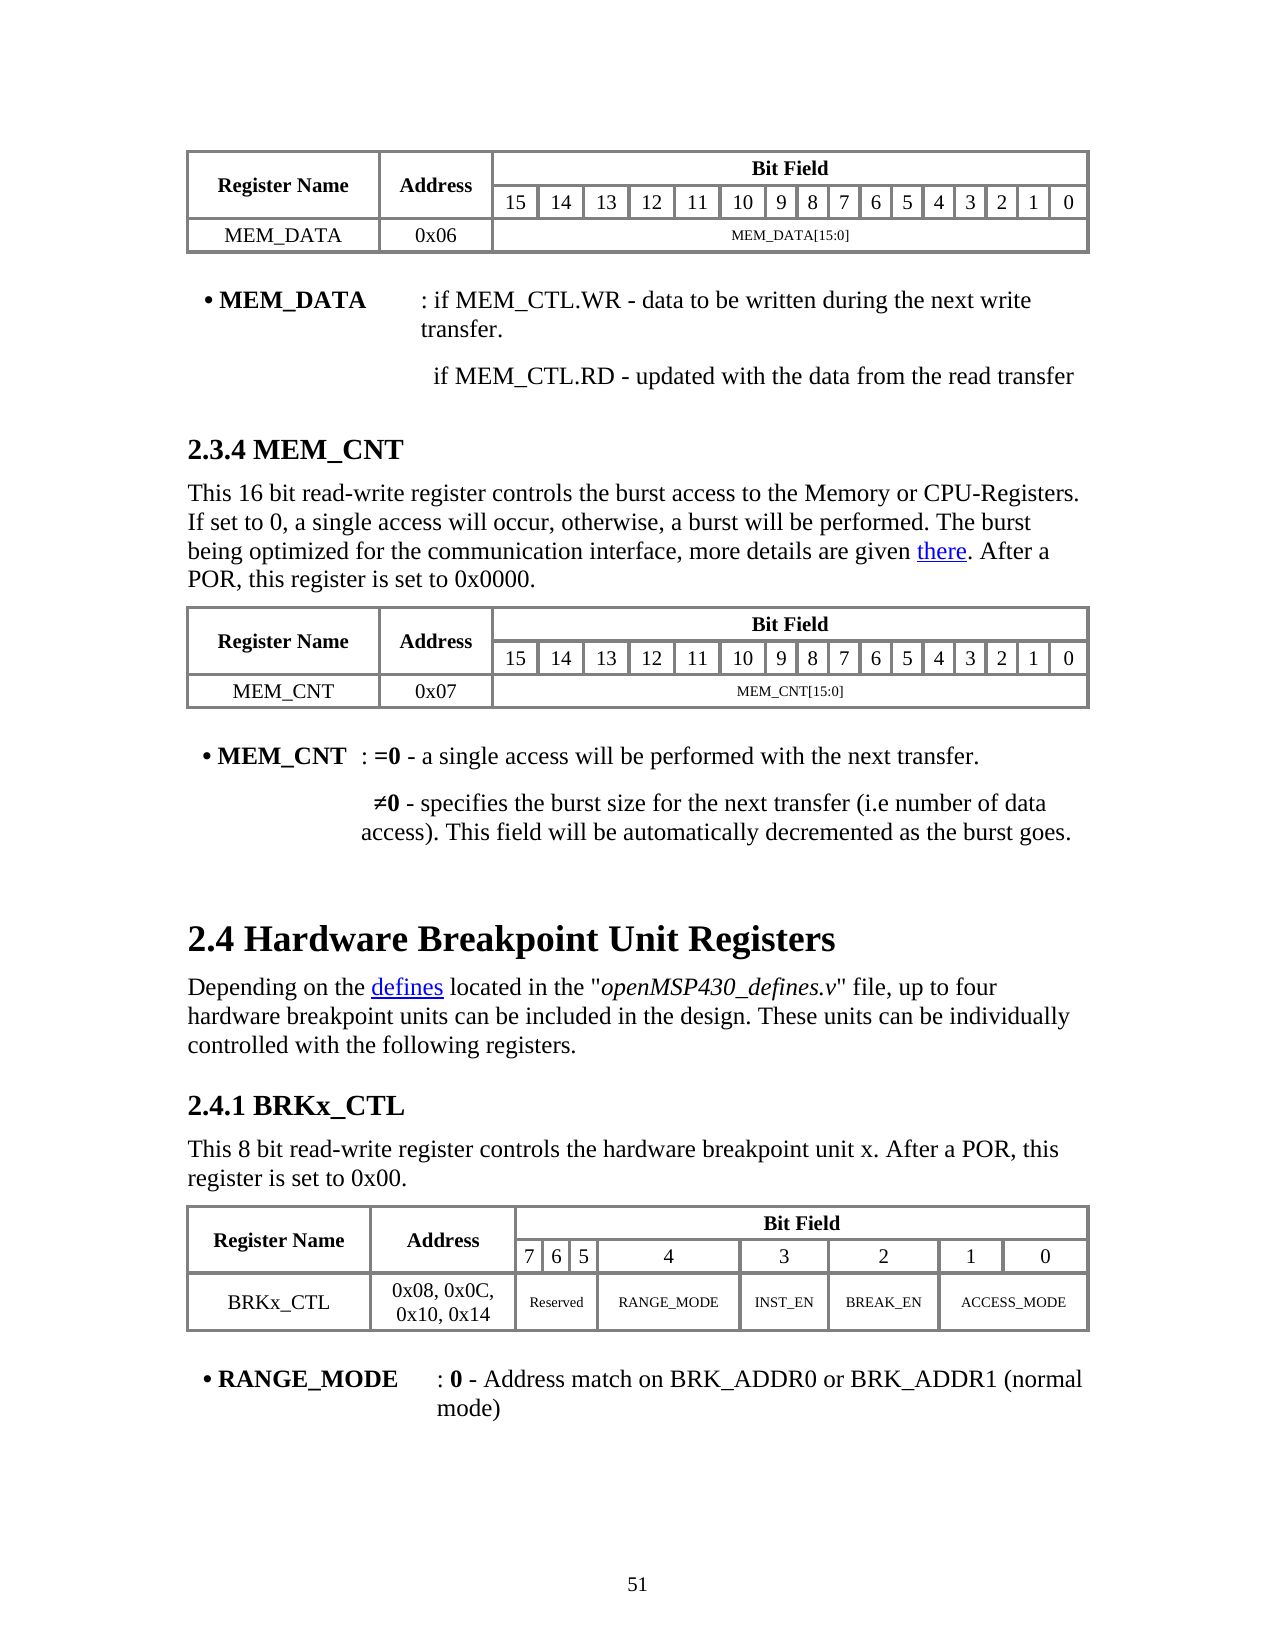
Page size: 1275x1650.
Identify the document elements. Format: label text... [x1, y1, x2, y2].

table_cell MEM_DATA [189, 220, 378, 250]
table_cell MEM_CNT [189, 676, 378, 706]
table_cell 7 [517, 1241, 541, 1271]
table_cell 11 [676, 187, 718, 217]
table_header • MEM_CNT [200, 738, 358, 785]
table_cell 7 [830, 187, 858, 217]
table_cell 11 [676, 643, 718, 673]
table_cell 10 [722, 187, 764, 217]
text Depending on the defines located in the "openMSP430_defines.v" file, up to four hardware breakpoint units can be included in the design. These units can be individually controlled with the following registers. [187, 972, 1088, 1059]
table_header Address [381, 609, 491, 673]
table_header [187, 1361, 200, 1437]
table_cell [187, 785, 199, 861]
table_cell 5 [893, 187, 921, 217]
table_cell 6 [862, 643, 890, 673]
table_cell ACCESS_MODE [941, 1275, 1086, 1329]
table_cell 5 [893, 643, 921, 673]
table_cell 4 [925, 643, 953, 673]
table_header Address [381, 153, 491, 217]
table_cell INST_EN [742, 1275, 827, 1329]
table_cell 1 [1019, 643, 1048, 673]
table_cell [187, 358, 201, 405]
table_header [187, 283, 201, 358]
table_cell 9 [767, 187, 795, 217]
table_cell BREAK_EN [830, 1275, 937, 1329]
table_cell 3 [956, 643, 984, 673]
table_cell 10 [722, 643, 764, 673]
table_cell RANGE_MODE [599, 1275, 738, 1329]
text 2.4 Hardware Breakpoint Unit Registers [187, 917, 1088, 960]
table_cell [200, 785, 358, 861]
table_header Address [372, 1208, 514, 1271]
table_header : 0 - Address match on BRK_ADDR0 or BRK_ADDR1 (normal mode) [434, 1361, 1088, 1437]
table_header Bit Field [494, 609, 1086, 639]
table_cell 12 [631, 187, 673, 217]
table_cell 14 [540, 187, 582, 217]
table_cell 15 [494, 187, 536, 217]
text 2.4.1 BRKx_CTL [187, 1088, 1088, 1122]
table_header Bit Field [494, 153, 1086, 183]
table_cell 0x08, 0x0C, 0x10, 0x14 [372, 1275, 514, 1329]
table_cell 6 [862, 187, 890, 217]
table_cell 13 [585, 643, 627, 673]
table_cell 0 [1005, 1241, 1086, 1271]
table_cell 5 [571, 1241, 596, 1271]
table_cell MEM_DATA[15:0] [494, 220, 1086, 250]
table_cell BRKx_CTL [189, 1275, 369, 1329]
table_cell Reserved [517, 1275, 596, 1329]
table_cell 3 [742, 1241, 827, 1271]
table_cell 7 [830, 643, 858, 673]
table_cell 13 [585, 187, 627, 217]
table_header : if MEM_CTL.WR - data to be written during the next write transfer. [418, 283, 1088, 358]
table_cell 3 [956, 187, 984, 217]
table_cell 8 [799, 187, 827, 217]
table_cell 0x06 [381, 220, 491, 250]
table_header Register Name [189, 153, 378, 217]
table_header Register Name [189, 1208, 369, 1271]
table_cell 2 [830, 1241, 937, 1271]
table_cell 14 [540, 643, 582, 673]
table_cell 0 [1051, 187, 1086, 217]
table_cell 12 [631, 643, 673, 673]
table_cell 6 [544, 1241, 568, 1271]
table_cell MEM_CNT[15:0] [494, 676, 1086, 706]
table_header : =0 - a single access will be performed with the next transfer. [358, 738, 1088, 785]
table_cell 2 [988, 643, 1016, 673]
text 2.3.4 MEM_CNT [187, 432, 1088, 466]
table_header • MEM_DATA [201, 283, 418, 358]
table_cell 0 [1051, 643, 1086, 673]
table_header Bit Field [517, 1208, 1086, 1238]
table_cell if MEM_CTL.RD - updated with the data from the read transfer [418, 358, 1088, 405]
table_cell 1 [1019, 187, 1048, 217]
text This 8 bit read-write register controls the hardware breakpoint unit x. After a POR, this register is set to 0x00. [187, 1134, 1088, 1192]
table_cell ≠0 - specifies the burst size for the next transfer (i.e number of data access). This field will be automatically decremented as the burst goes. [358, 785, 1088, 861]
table_header Register Name [189, 609, 378, 673]
table_cell 2 [988, 187, 1016, 217]
table_cell 8 [799, 643, 827, 673]
table_cell 1 [941, 1241, 1001, 1271]
table_cell 9 [767, 643, 795, 673]
table_cell 4 [925, 187, 953, 217]
text This 16 bit read-write register controls the burst access to the Memory or CPU-Registers. If set to 0, a single access will occur, otherwise, a burst will be performed. The burst being optimized for the communication interface, more details are given there. After a POR, this register is set to 0x0000. [187, 478, 1088, 593]
table_cell 0x07 [381, 676, 491, 706]
table_cell [201, 358, 418, 405]
table_header [187, 738, 199, 785]
table_header • RANGE_MODE [200, 1361, 434, 1437]
table_cell 4 [599, 1241, 738, 1271]
table_cell 15 [494, 643, 536, 673]
